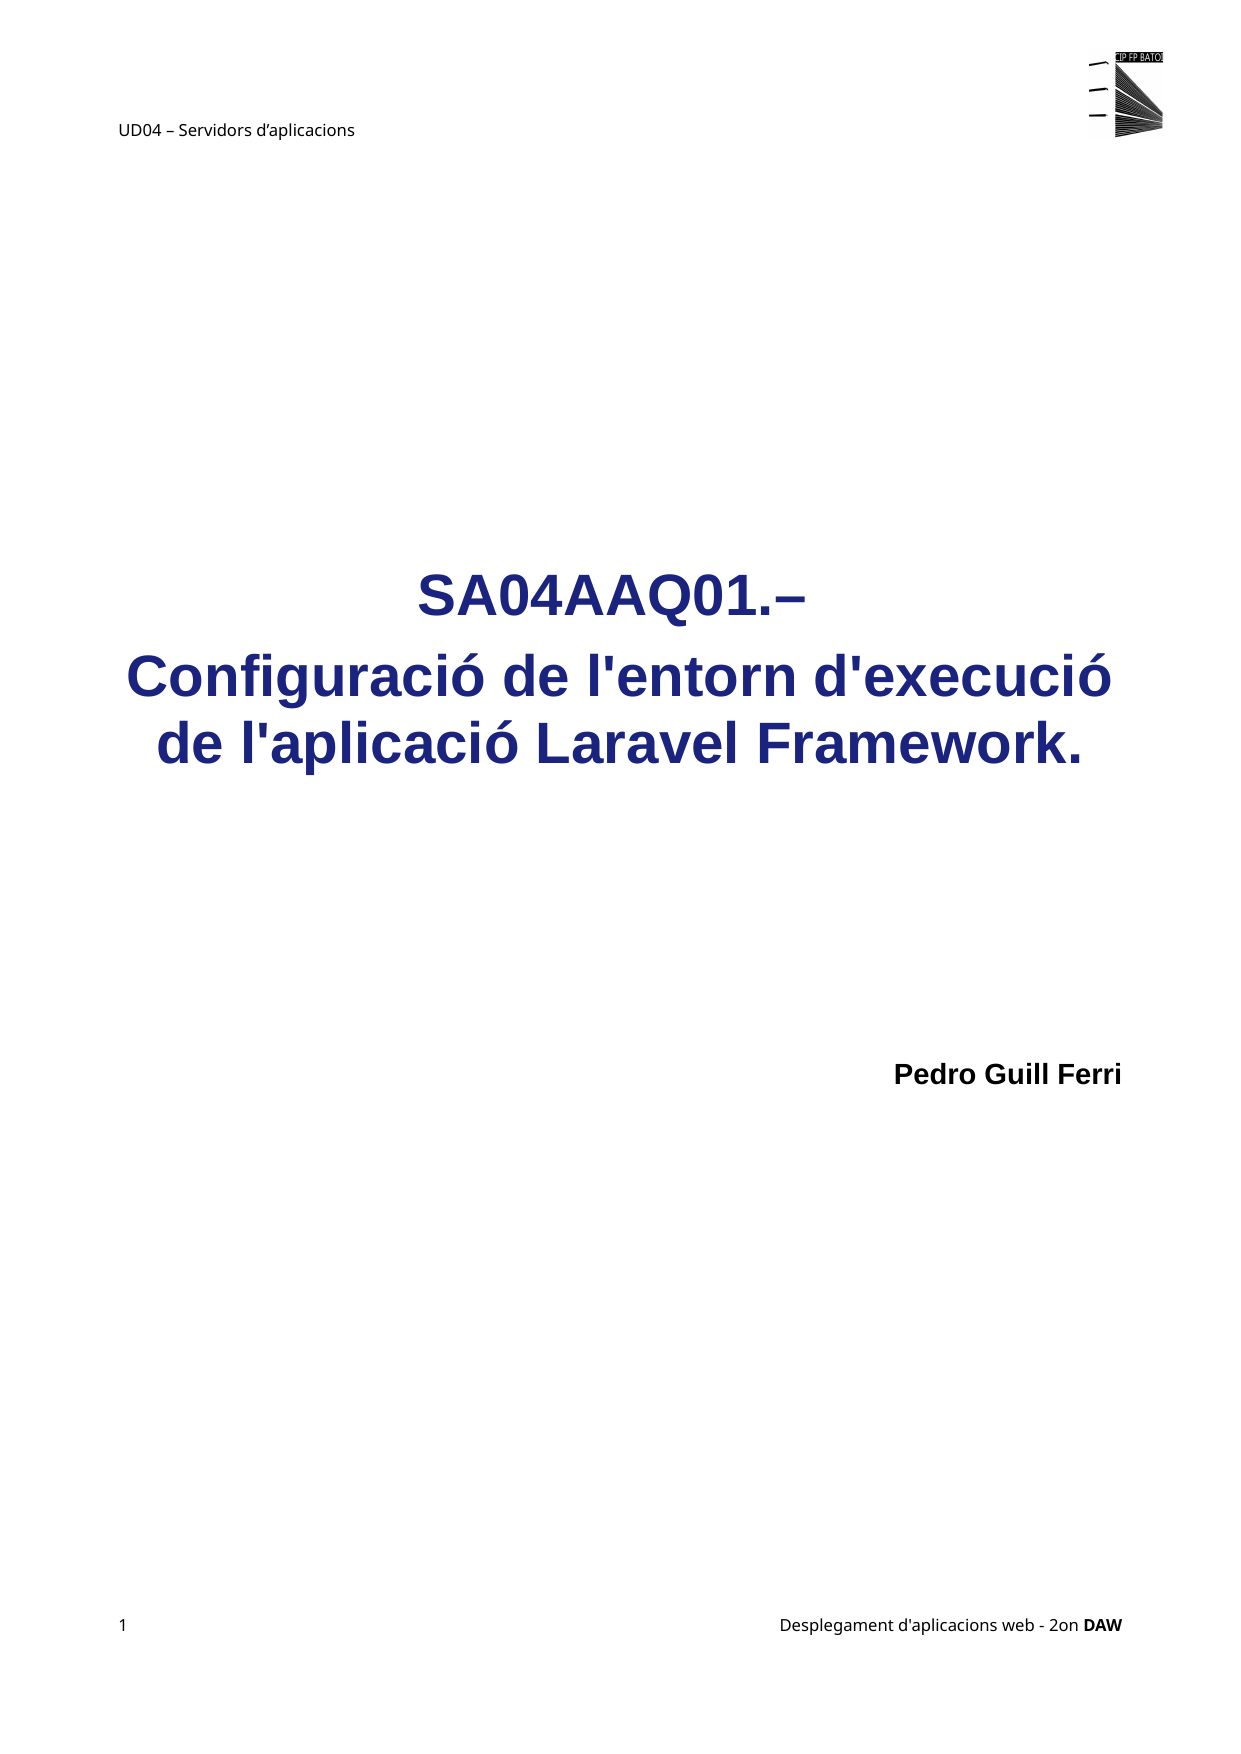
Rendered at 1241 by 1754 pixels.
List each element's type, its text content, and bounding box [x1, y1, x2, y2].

picture [1087, 49, 1165, 140]
title SA04AAQ01.– [118, 561, 1122, 628]
subtitle Pedro Guill Ferri [118, 1057, 1122, 1090]
title Configuració de l'entorn d'execució de l'aplicació Laravel Framework. [118, 641, 1122, 775]
